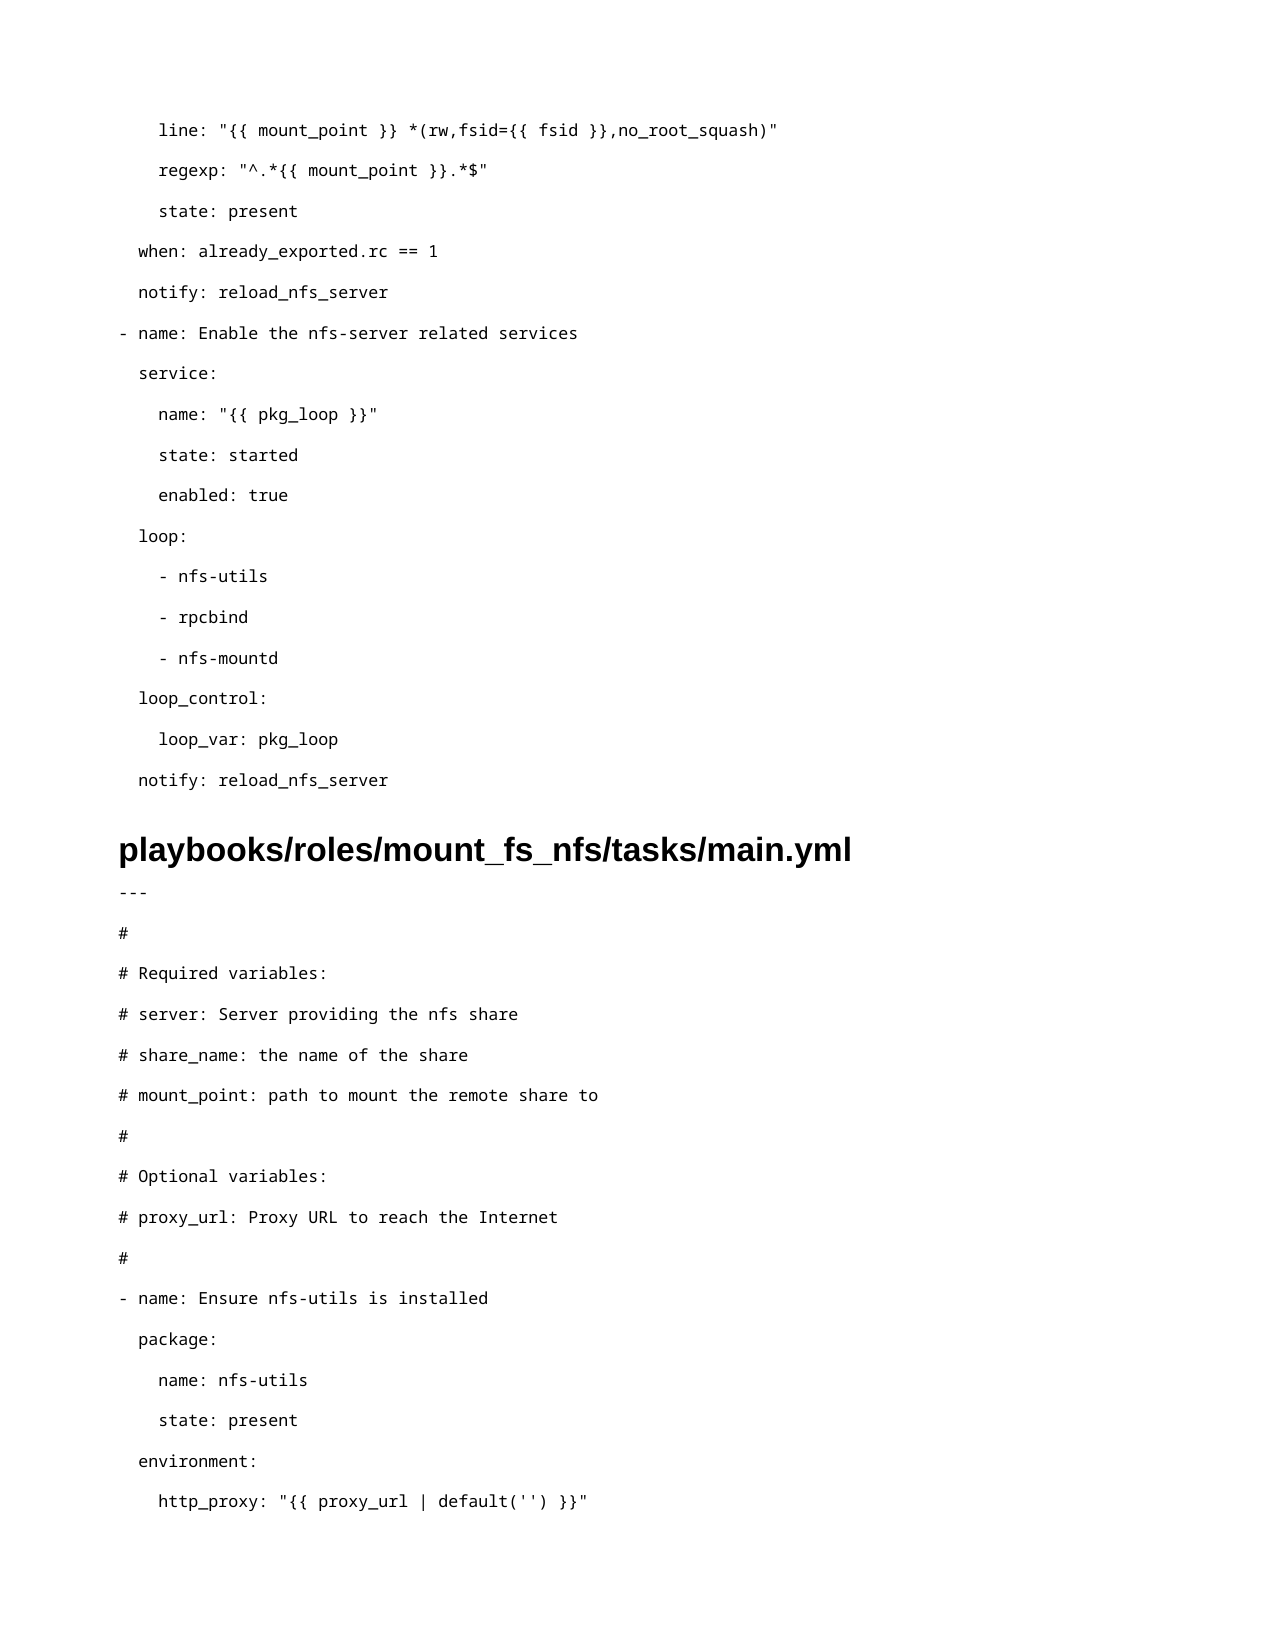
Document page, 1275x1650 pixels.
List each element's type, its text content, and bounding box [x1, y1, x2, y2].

text service: [118, 362, 1157, 384]
text # [118, 921, 1157, 944]
text # mount_point: path to mount the remote share to [118, 1084, 1157, 1107]
text name: "{{ pkg_loop }}" [118, 402, 1157, 425]
text notify: reload_nfs_server [118, 768, 1157, 791]
text # Optional variables: [118, 1165, 1157, 1188]
text # Required variables: [118, 962, 1157, 985]
text http_proxy: "{{ proxy_url | default('') }}" [118, 1490, 1157, 1513]
subtitle playbooks/roles/mount_fs_nfs/tasks/main.yml [118, 829, 1157, 868]
text state: started [118, 443, 1157, 466]
text # [118, 1124, 1157, 1147]
text # share_name: the name of the share [118, 1043, 1157, 1066]
text - rpcbind [118, 606, 1157, 628]
text loop_var: pkg_loop [118, 727, 1157, 750]
text # [118, 1246, 1157, 1269]
text loop_control: [118, 687, 1157, 709]
text state: present [118, 199, 1157, 222]
text # proxy_url: Proxy URL to reach the Internet [118, 1206, 1157, 1228]
text --- [118, 881, 1157, 903]
text # server: Server providing the nfs share [118, 1003, 1157, 1025]
text package: [118, 1328, 1157, 1350]
text enabled: true [118, 484, 1157, 506]
text - nfs-utils [118, 565, 1157, 588]
text line: "{{ mount_point }} *(rw,fsid={{ fsid }},no_root_squash)" [118, 118, 1157, 141]
text loop: [118, 524, 1157, 547]
text when: already_exported.rc == 1 [118, 240, 1157, 263]
text regexp: "^.*{{ mount_point }}.*$" [118, 159, 1157, 181]
text - nfs-mountd [118, 646, 1157, 669]
text name: nfs-utils [118, 1368, 1157, 1391]
text notify: reload_nfs_server [118, 281, 1157, 303]
text - name: Ensure nfs-utils is installed [118, 1287, 1157, 1310]
text - name: Enable the nfs-server related services [118, 321, 1157, 344]
text environment: [118, 1449, 1157, 1472]
text state: present [118, 1409, 1157, 1432]
